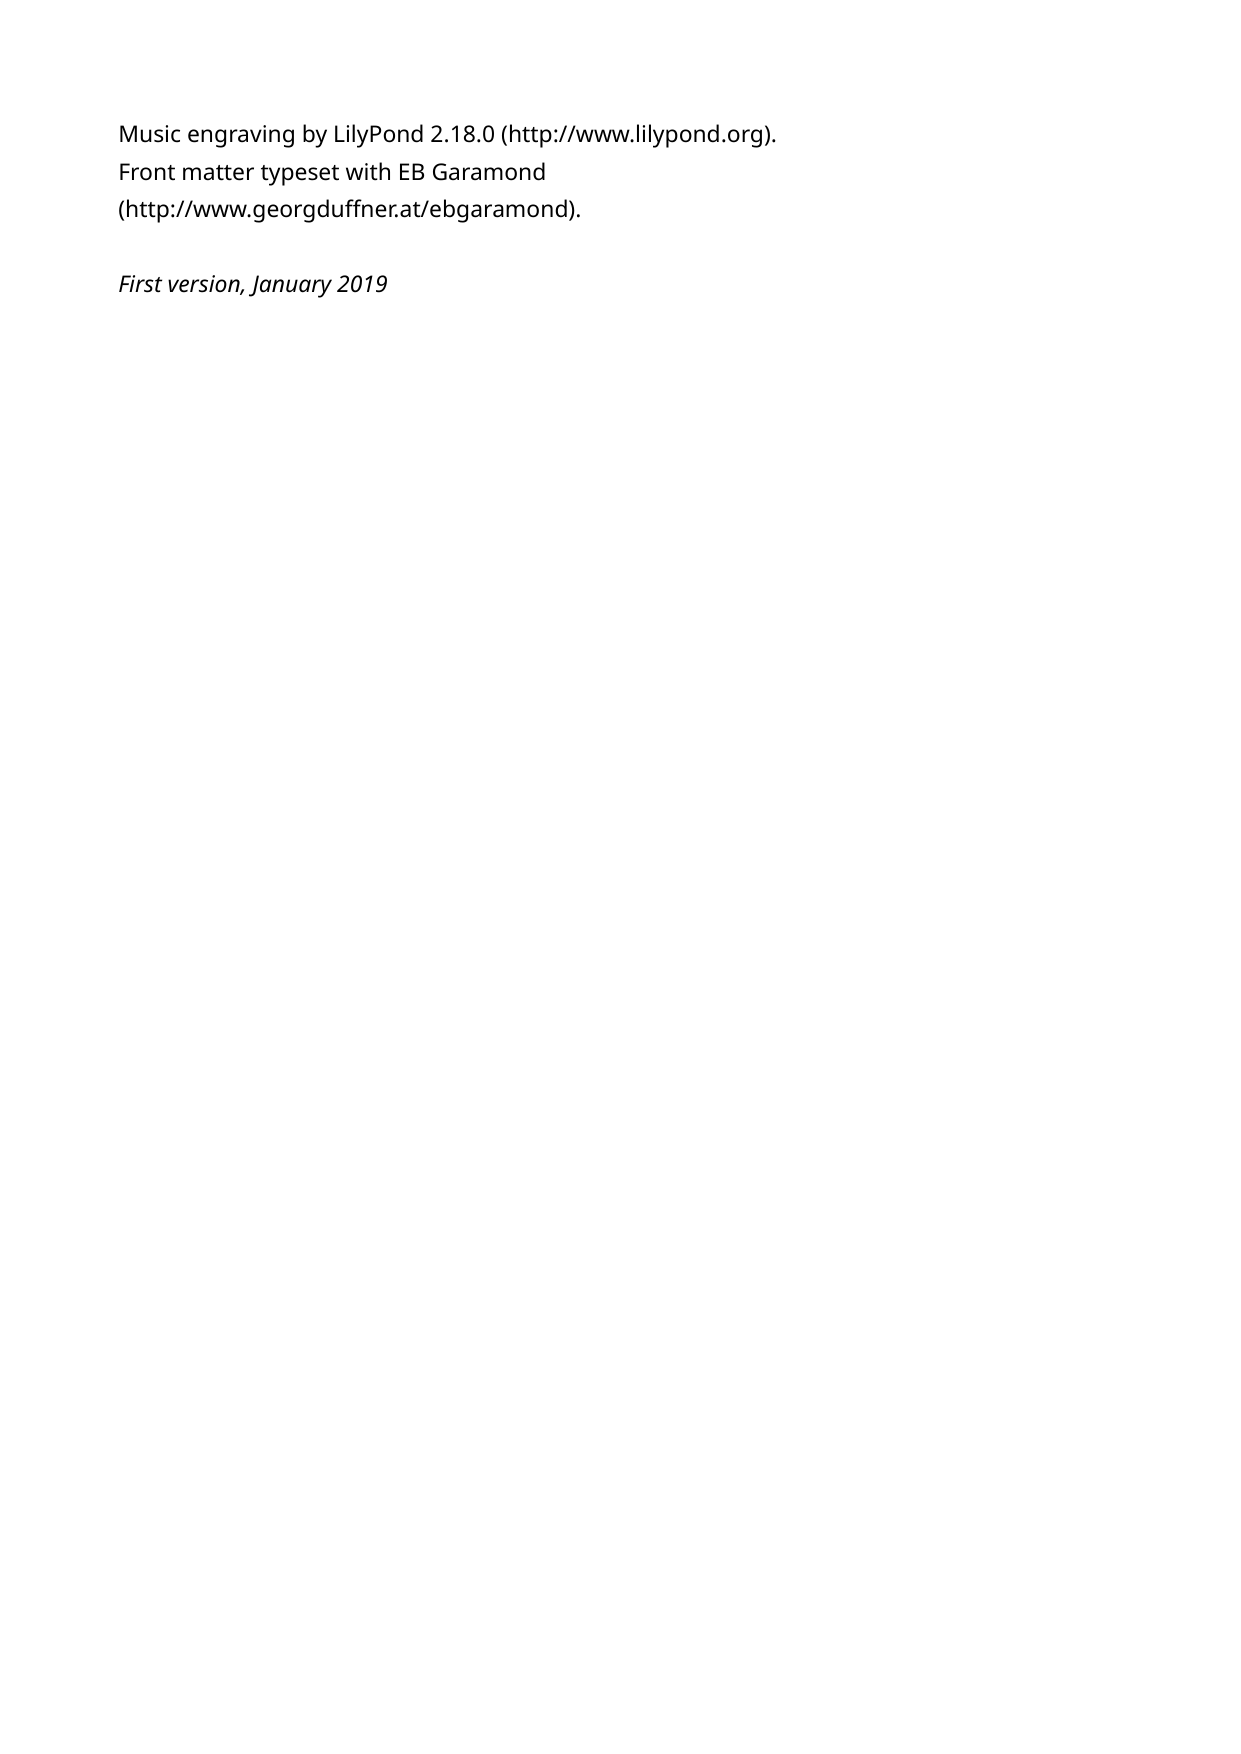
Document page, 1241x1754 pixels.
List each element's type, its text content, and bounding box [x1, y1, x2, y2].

text First version, January 2019 [118, 268, 1004, 299]
text Music engraving by LilyPond 2.18.0 (http://www.lilypond.org). Front matter typeset with EB Garamond (http://www.georgduffner.at/ebgaramond). [118, 118, 1004, 224]
